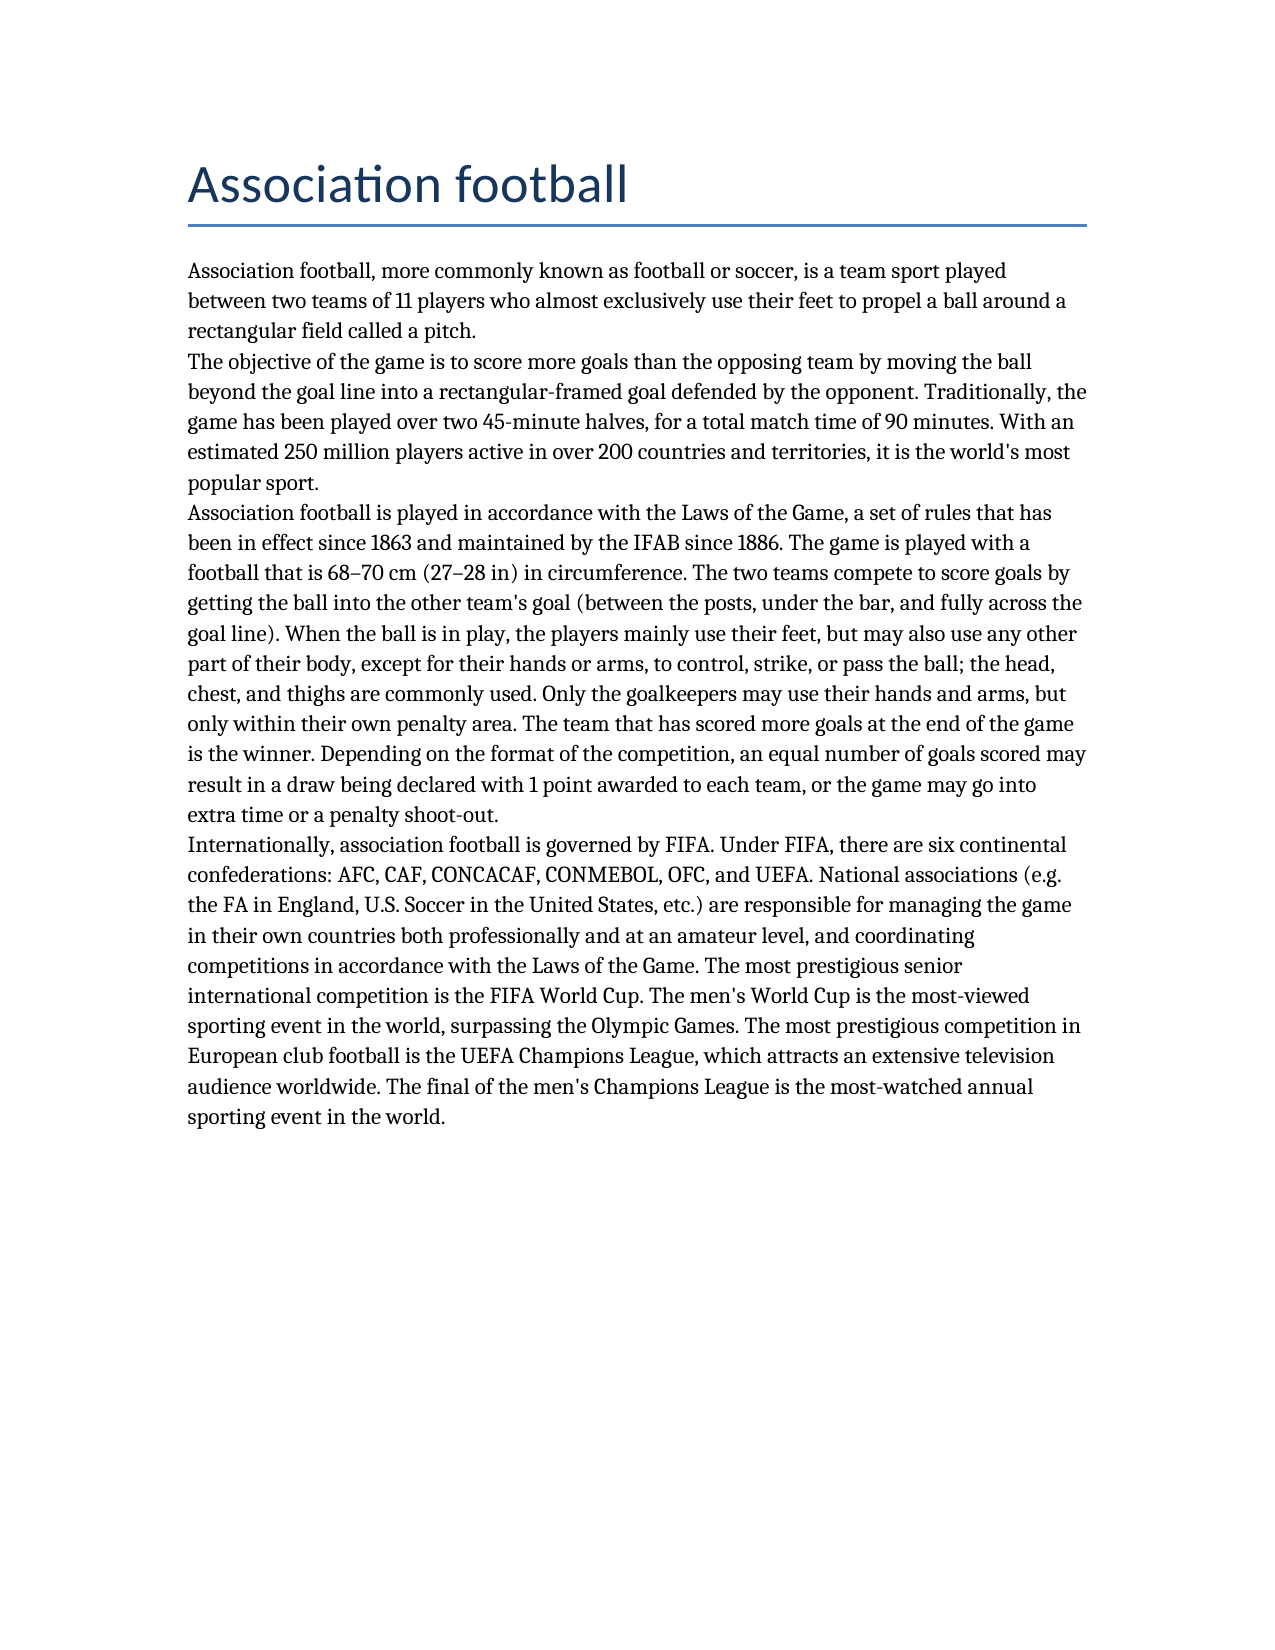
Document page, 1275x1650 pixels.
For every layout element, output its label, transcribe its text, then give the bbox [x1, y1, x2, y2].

text Association football, more commonly known as football or soccer, is a team sport played between two teams of 11 players who almost exclusively use their feet to propel a ball around a rectangular field called a pitch. The objective of the game is to score more goals than the opposing team by moving the ball beyond the goal line into a rectangular-framed goal defended by the opponent. Traditionally, the game has been played over two 45-minute halves, for a total match time of 90 minutes. With an estimated 250 million players active in over 200 countries and territories, it is the world's most popular sport. Association football is played in accordance with the Laws of the Game, a set of rules that has been in effect since 1863 and maintained by the IFAB since 1886. The game is played with a football that is 68–70 cm (27–28 in) in circumference. The two teams compete to score goals by getting the ball into the other team's goal (between the posts, under the bar, and fully across the goal line). When the ball is in play, the players mainly use their feet, but may also use any other part of their body, except for their hands or arms, to control, strike, or pass the ball; the head, chest, and thighs are commonly used. Only the goalkeepers may use their hands and arms, but only within their own penalty area. The team that has scored more goals at the end of the game is the winner. Depending on the format of the competition, an equal number of goals scored may result in a draw being declared with 1 point awarded to each team, or the game may go into extra time or a penalty shoot-out. Internationally, association football is governed by FIFA. Under FIFA, there are six continental confederations: AFC, CAF, CONCACAF, CONMEBOL, OFC, and UEFA. National associations (e.g. the FA in England, U.S. Soccer in the United States, etc.) are responsible for managing the game in their own countries both professionally and at an amateur level, and coordinating competitions in accordance with the Laws of the Game. The most prestigious senior international competition is the FIFA World Cup. The men's World Cup is the most-viewed sporting event in the world, surpassing the Olympic Games. The most prestigious competition in European club football is the UEFA Champions League, which attracts an extensive television audience worldwide. The final of the men's Champions League is the most-watched annual sporting event in the world. [187, 258, 1087, 1130]
title Association football [187, 150, 1087, 227]
